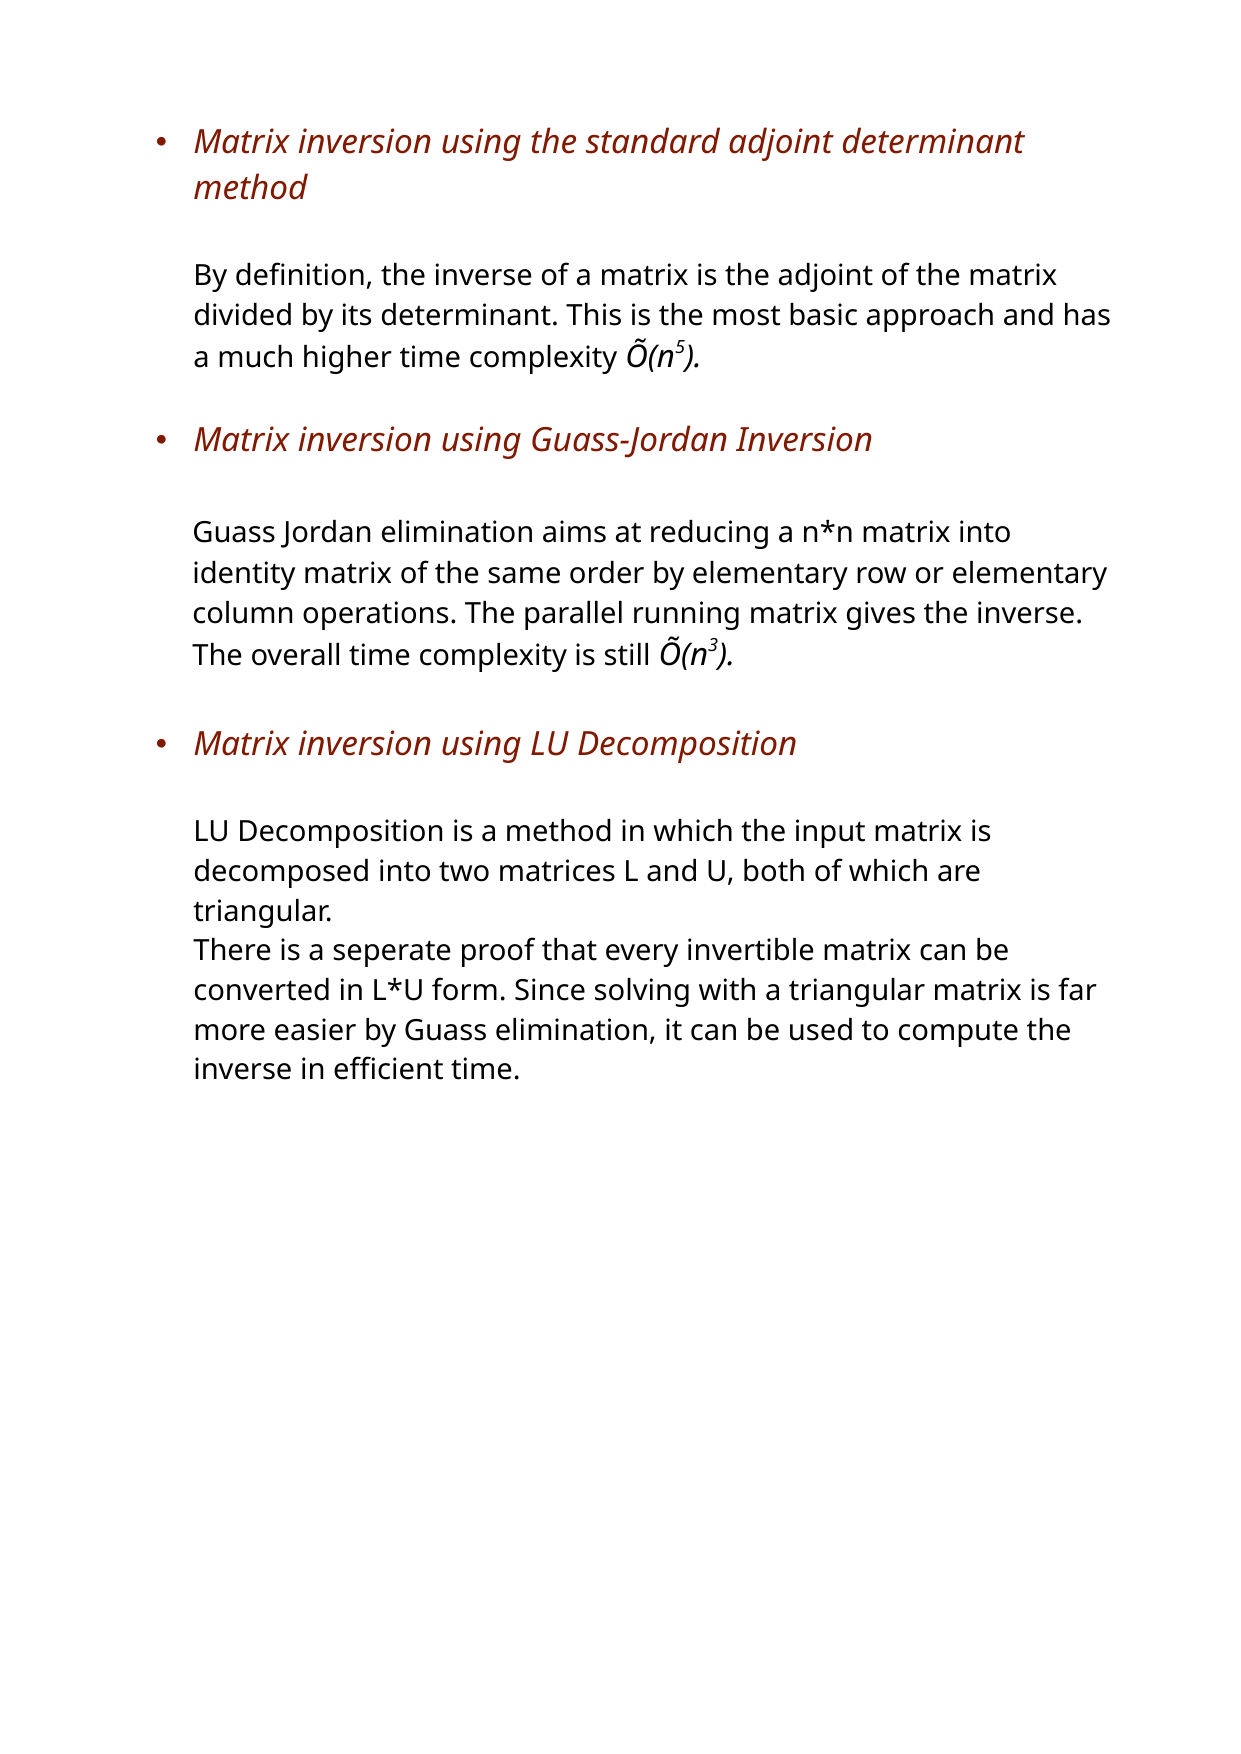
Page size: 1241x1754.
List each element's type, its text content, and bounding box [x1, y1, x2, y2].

list There is a seperate proof that every invertible matrix can be converted in L*U form. Since solving with a triangular matrix is far more easier by Guass elimination, it can be used to compute the inverse in efficient time. [156, 929, 1122, 1088]
list Matrix inversion using Guass-Jordan Inversion [156, 416, 1122, 461]
list By definition, the inverse of a matrix is the adjoint of the matrix divided by its determinant. This is the most basic approach and has a much higher time complexity Õ(n5). [156, 254, 1122, 376]
list Matrix inversion using LU Decomposition [156, 720, 1122, 765]
text Guass Jordan elimination aims at reducing a n*n matrix into identity matrix of the same order by elementary row or elementary column operations. The parallel running matrix gives the inverse. The overall time complexity is still Õ(n3). [118, 507, 1122, 674]
list Matrix inversion using the standard adjoint determinant method [156, 118, 1122, 209]
list LU Decomposition is a method in which the input matrix is decomposed into two matrices L and U, both of which are triangular. [156, 811, 1122, 929]
